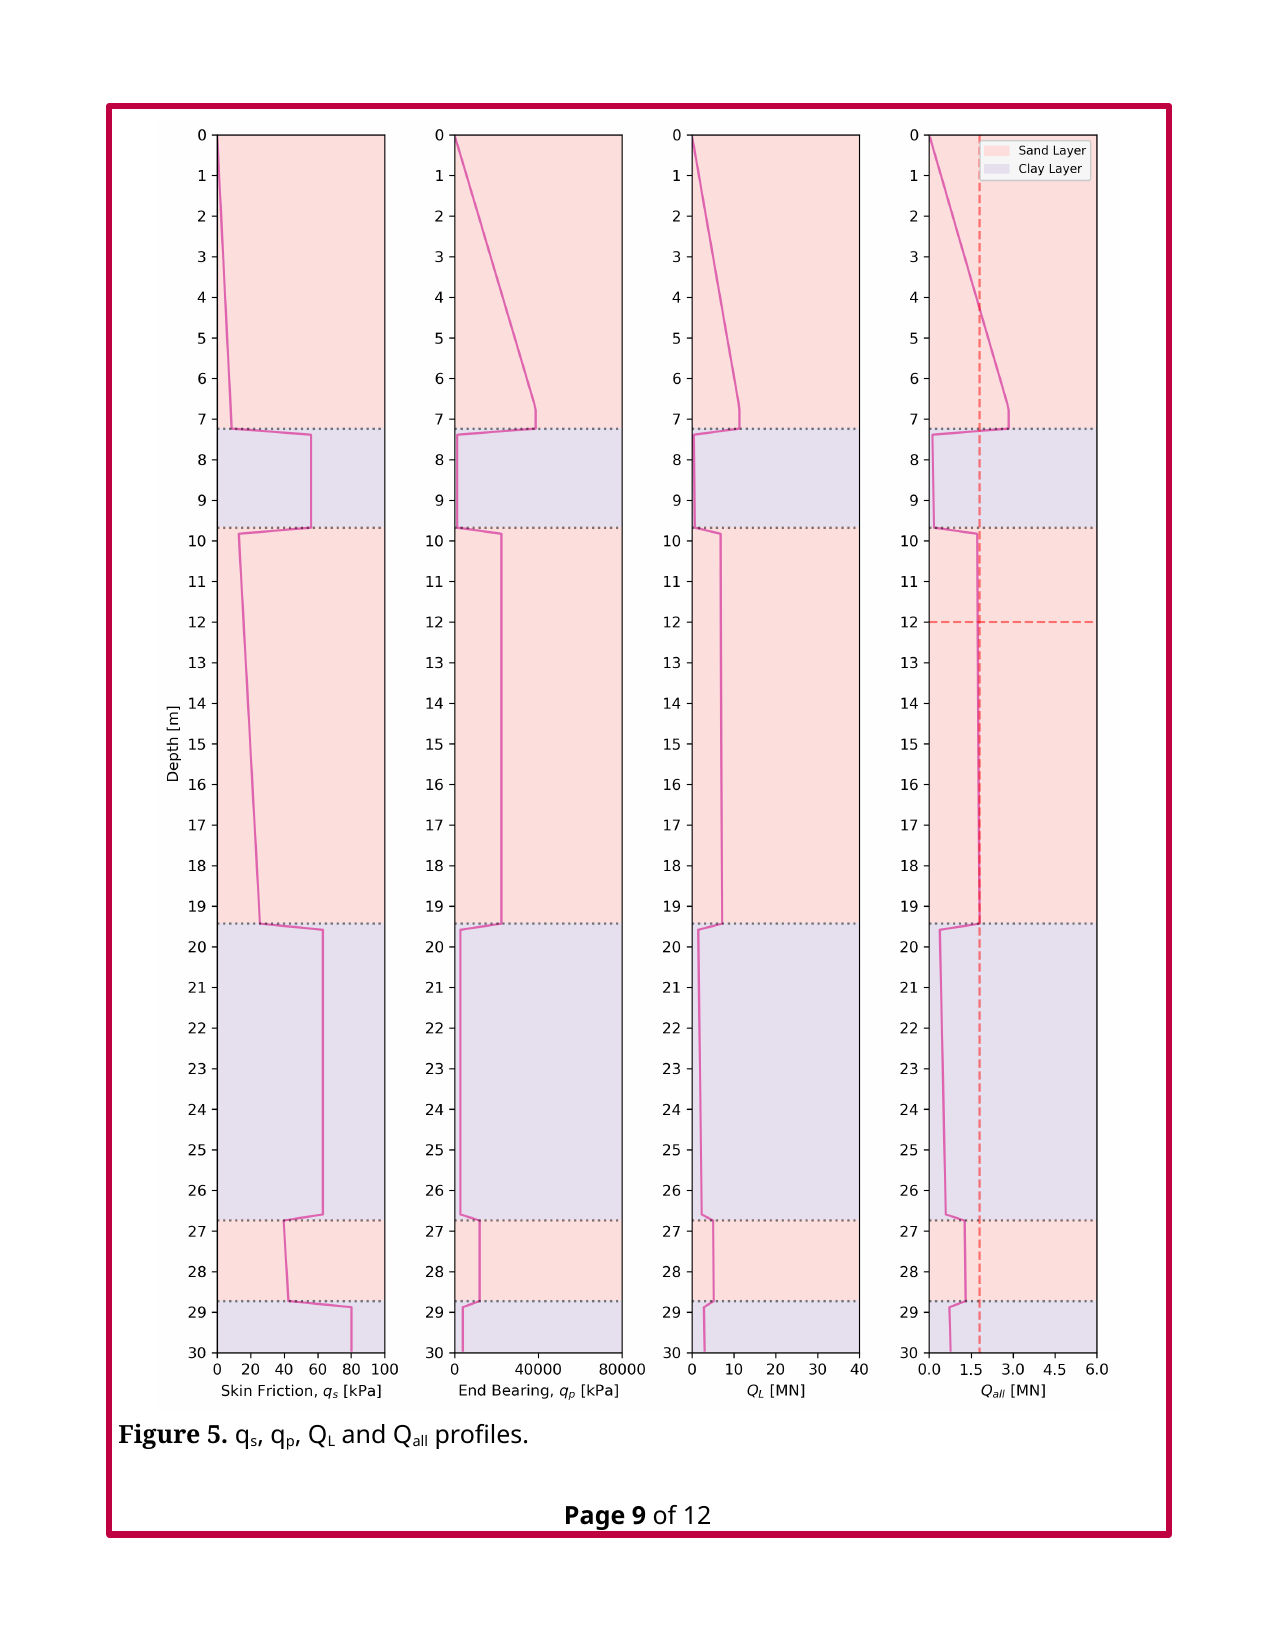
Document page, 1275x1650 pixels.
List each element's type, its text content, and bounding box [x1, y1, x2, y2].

text Figure 5. qs, qp, QL and Qall profiles. [118, 118, 1157, 1451]
picture [156, 118, 1119, 1412]
